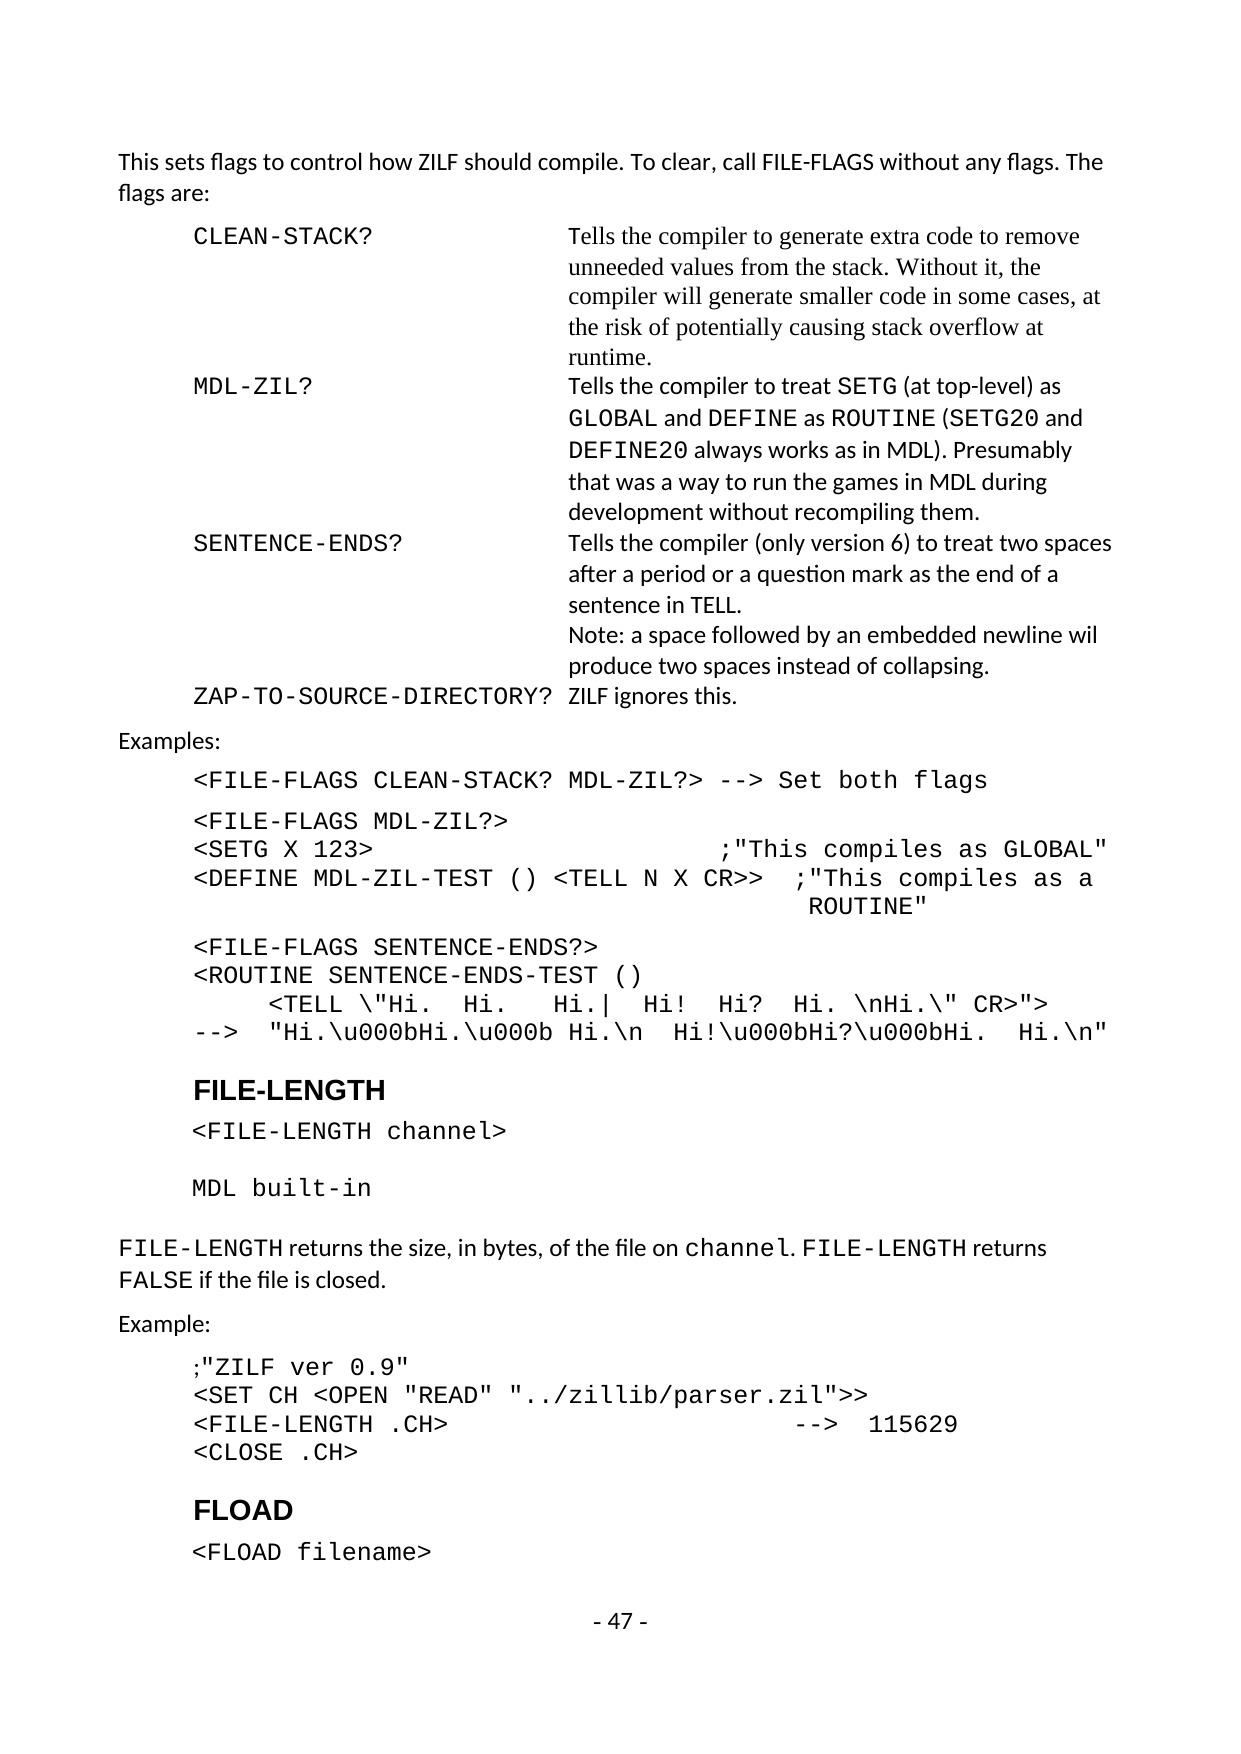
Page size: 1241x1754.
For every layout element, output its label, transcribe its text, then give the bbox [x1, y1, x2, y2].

text <FILE-LENGTH channel> [192, 1119, 1122, 1147]
subtitle FLOAD [118, 1493, 1122, 1527]
text <FLOAD filename> [192, 1539, 1122, 1567]
text MDL built-in [192, 1176, 1122, 1204]
text <FILE-FLAGS CLEAN-STACK? MDL-ZIL?> --> Set both flags [118, 768, 1122, 796]
text FILE-LENGTH returns the size, in bytes, of the file on channel. FILE-LENGTH returns FALSE if the file is closed. [118, 1232, 1122, 1296]
text CLEAN-STACK? Tells the compiler to generate extra code to remove unneeded values from the stack. Without it, the compiler will generate smaller code in some cases, at the risk of potentially causing stack overflow at runtime. MDL-ZIL? Tells the compiler to treat SETG (at top-level) as GLOBAL and DEFINE as ROUTINE (SETG20 and DEFINE20 always works as in MDL). Presumably that was a way to run the games in MDL during development without recompiling them. SENTENCE-ENDS? Tells the compiler (only version 6) to treat two spaces after a period or a question mark as the end of a sentence in TELL. Note: a space followed by an embedded newline wil produce two spaces instead of collapsing. ZAP-TO-SOURCE-DIRECTORY? ZILF ignores this. [193, 220, 1122, 712]
text <FILE-FLAGS MDL-ZIL?> <SETG X 123> ;"This compiles as GLOBAL" <DEFINE MDL-ZIL-TEST () <TELL N X CR>> ;"This compiles as a ROUTINE" [118, 809, 1122, 922]
text Examples: [118, 725, 1122, 755]
text Example: [118, 1308, 1122, 1339]
text <FILE-FLAGS SENTENCE-ENDS?> <ROUTINE SENTENCE-ENDS-TEST () <TELL \"Hi. Hi. Hi.| Hi! Hi? Hi. \nHi.\" CR>"> --> "Hi.\u000bHi.\u000b Hi.\n Hi!\u000bHi?\u000bHi. Hi.\n" [118, 934, 1122, 1048]
subtitle FILE-LENGTH [118, 1073, 1122, 1106]
text This sets flags to control how ZILF should compile. To clear, call FILE-FLAGS without any flags. The flags are: [118, 146, 1122, 207]
text ;"ZILF ver 0.9" <SET CH <OPEN "READ" "../zillib/parser.zil">> <FILE-LENGTH .CH> --> 115629 <CLOSE .CH> [118, 1351, 1122, 1468]
